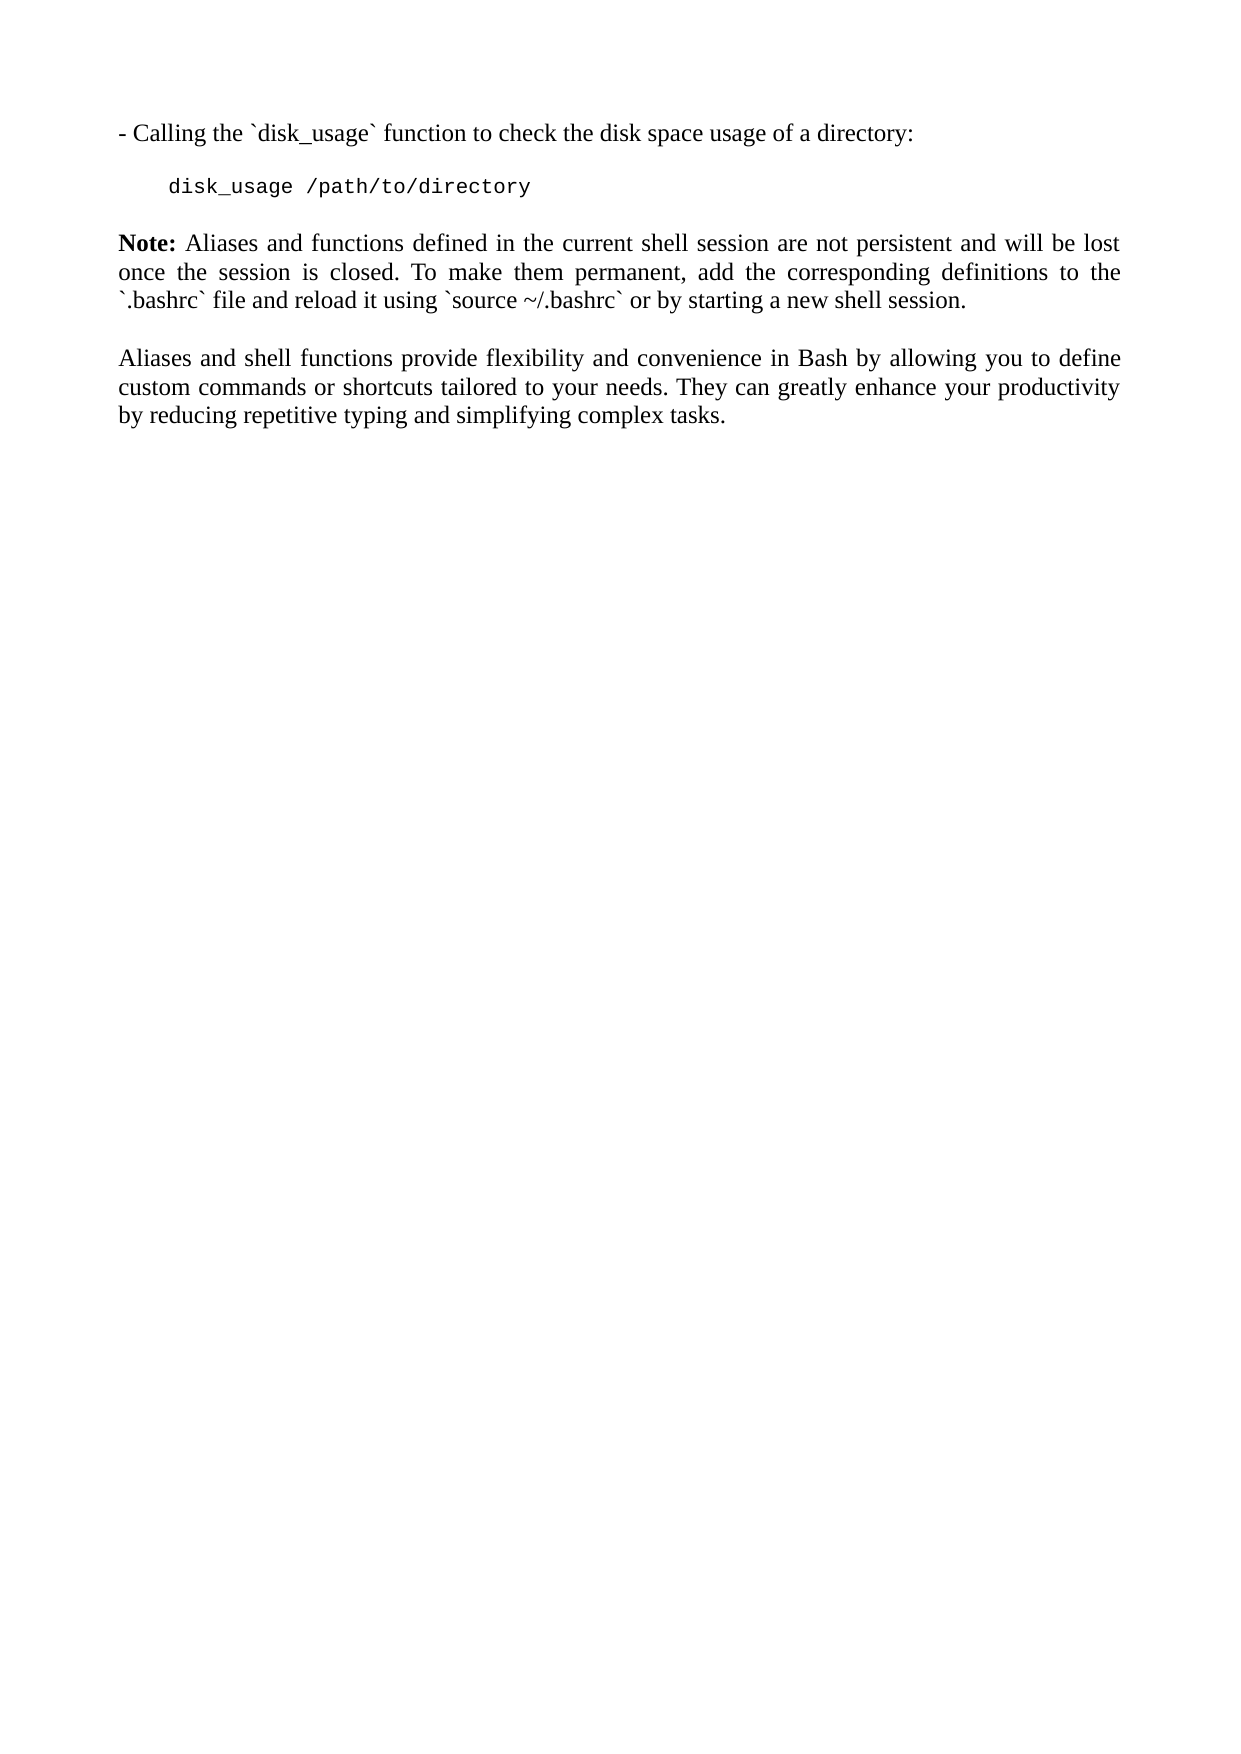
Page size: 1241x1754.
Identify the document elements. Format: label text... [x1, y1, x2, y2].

text - Calling the `disk_usage` function to check the disk space usage of a directory: [118, 118, 1122, 147]
text Note: Aliases and functions defined in the current shell session are not persistent and will be lost once the session is closed. To make them permanent, add the corresponding definitions to the `.bashrc` file and reload it using `source ~/.bashrc` or by starting a new shell session. [118, 228, 1122, 314]
text disk_usage /path/to/directory [118, 176, 1122, 199]
text Aliases and shell functions provide flexibility and convenience in Bash by allowing you to define custom commands or shortcuts tailored to your needs. They can greatly enhance your productivity by reducing repetitive typing and simplifying complex tasks. [118, 343, 1122, 429]
